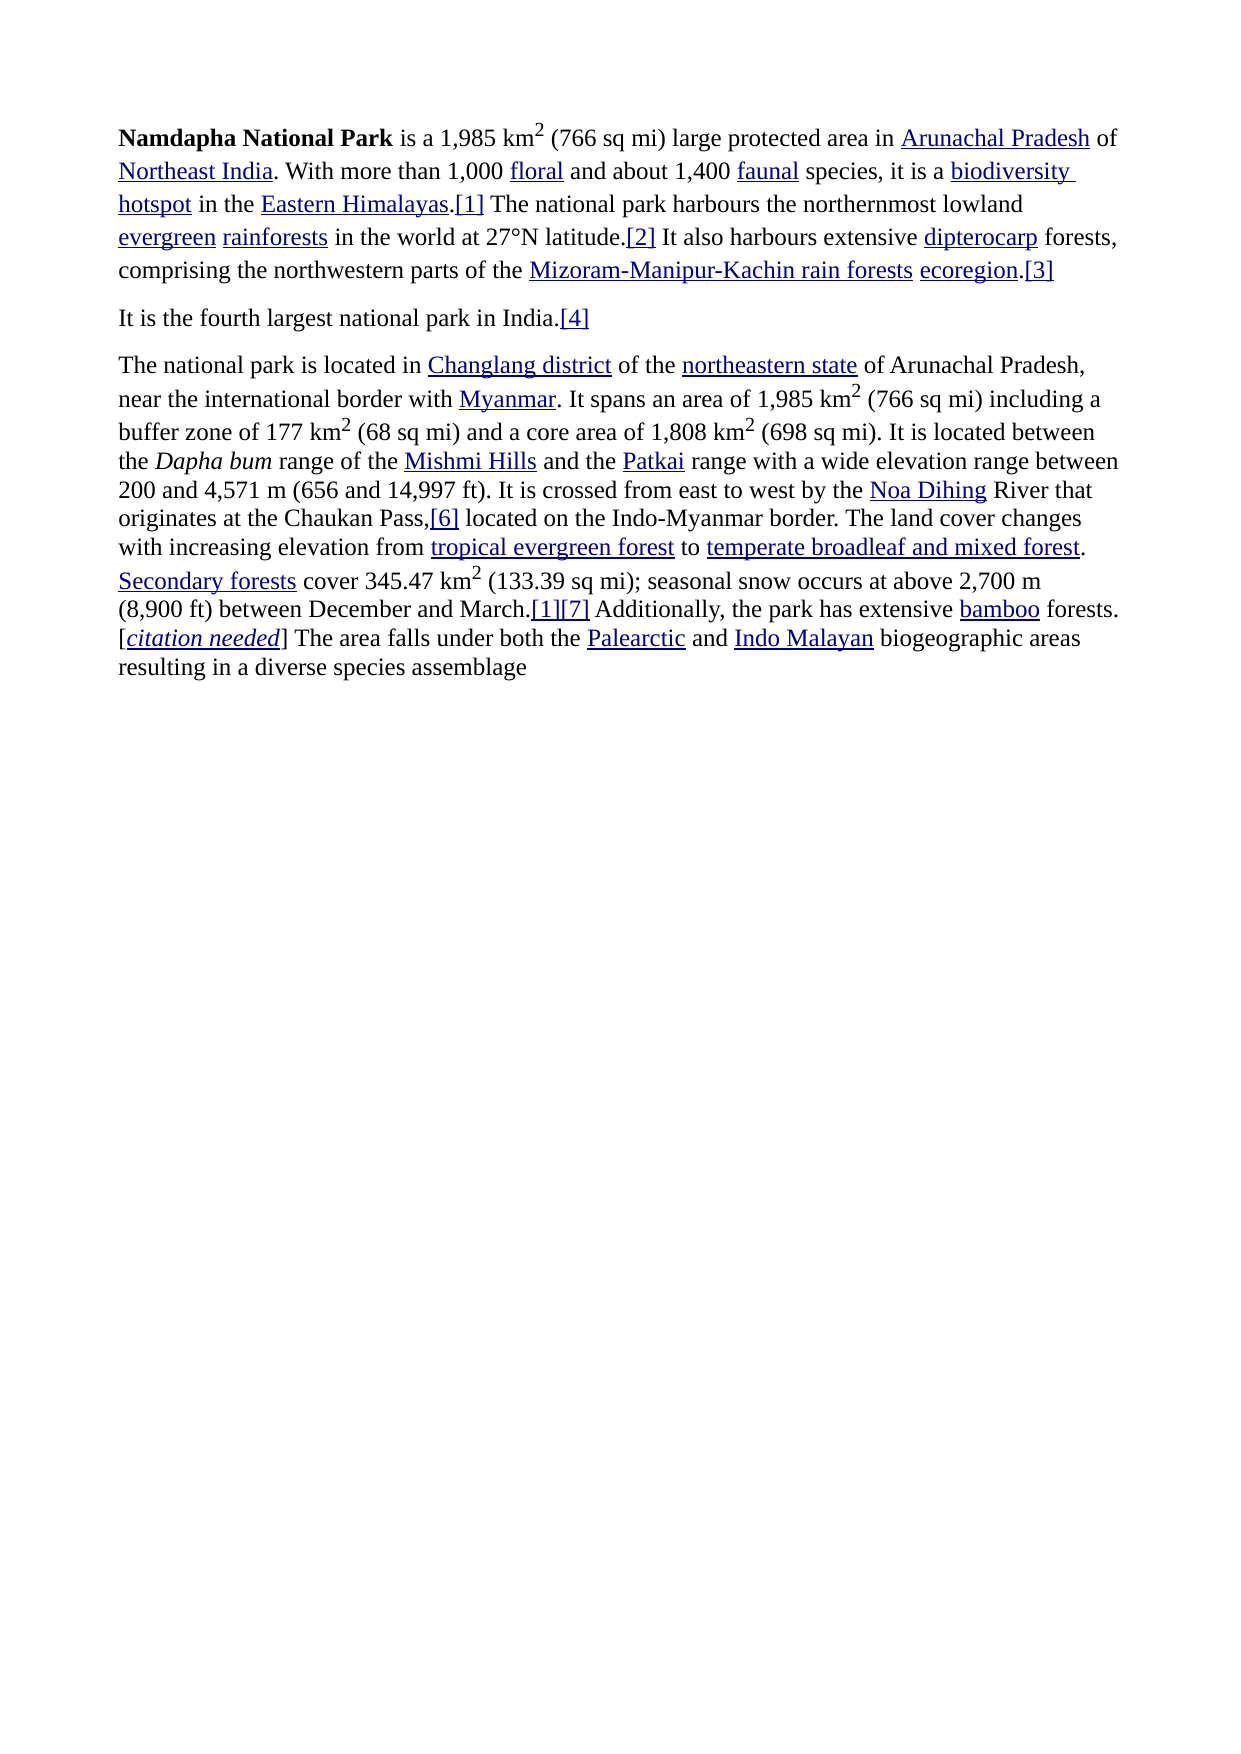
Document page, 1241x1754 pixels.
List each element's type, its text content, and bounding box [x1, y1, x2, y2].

text Namdapha National Park is a 1,985 km2 (766 sq mi) large protected area in Arunachal Pradesh of Northeast India. With more than 1,000 floral and about 1,400 faunal species, it is a biodiversity hotspot in the Eastern Himalayas.[1] The national park harbours the northernmost lowland evergreen rainforests in the world at 27°N latitude.[2] It also harbours extensive dipterocarp forests, comprising the northwestern parts of the Mizoram-Manipur-Kachin rain forests ecoregion.[3] [118, 118, 1122, 284]
text The national park is located in Changlang district of the northeastern state of Arunachal Pradesh, near the international border with Myanmar. It spans an area of 1,985 km2 (766 sq mi) including a buffer zone of 177 km2 (68 sq mi) and a core area of 1,808 km2 (698 sq mi). It is located between the Dapha bum range of the Mishmi Hills and the Patkai range with a wide elevation range between 200 and 4,571 m (656 and 14,997 ft). It is crossed from east to west by the Noa Dihing River that originates at the Chaukan Pass,[6] located on the Indo-Myanmar border. The land cover changes with increasing elevation from tropical evergreen forest to temperate broadleaf and mixed forest. Secondary forests cover 345.47 km2 (133.39 sq mi); seasonal snow occurs at above 2,700 m (8,900 ft) between December and March.[1][7] Additionally, the park has extensive bamboo forests.[citation needed] The area falls under both the Palearctic and Indo Malayan biogeographic areas resulting in a diverse species assemblage [118, 350, 1122, 681]
text It is the fourth largest national park in India.[4] [118, 303, 1122, 331]
